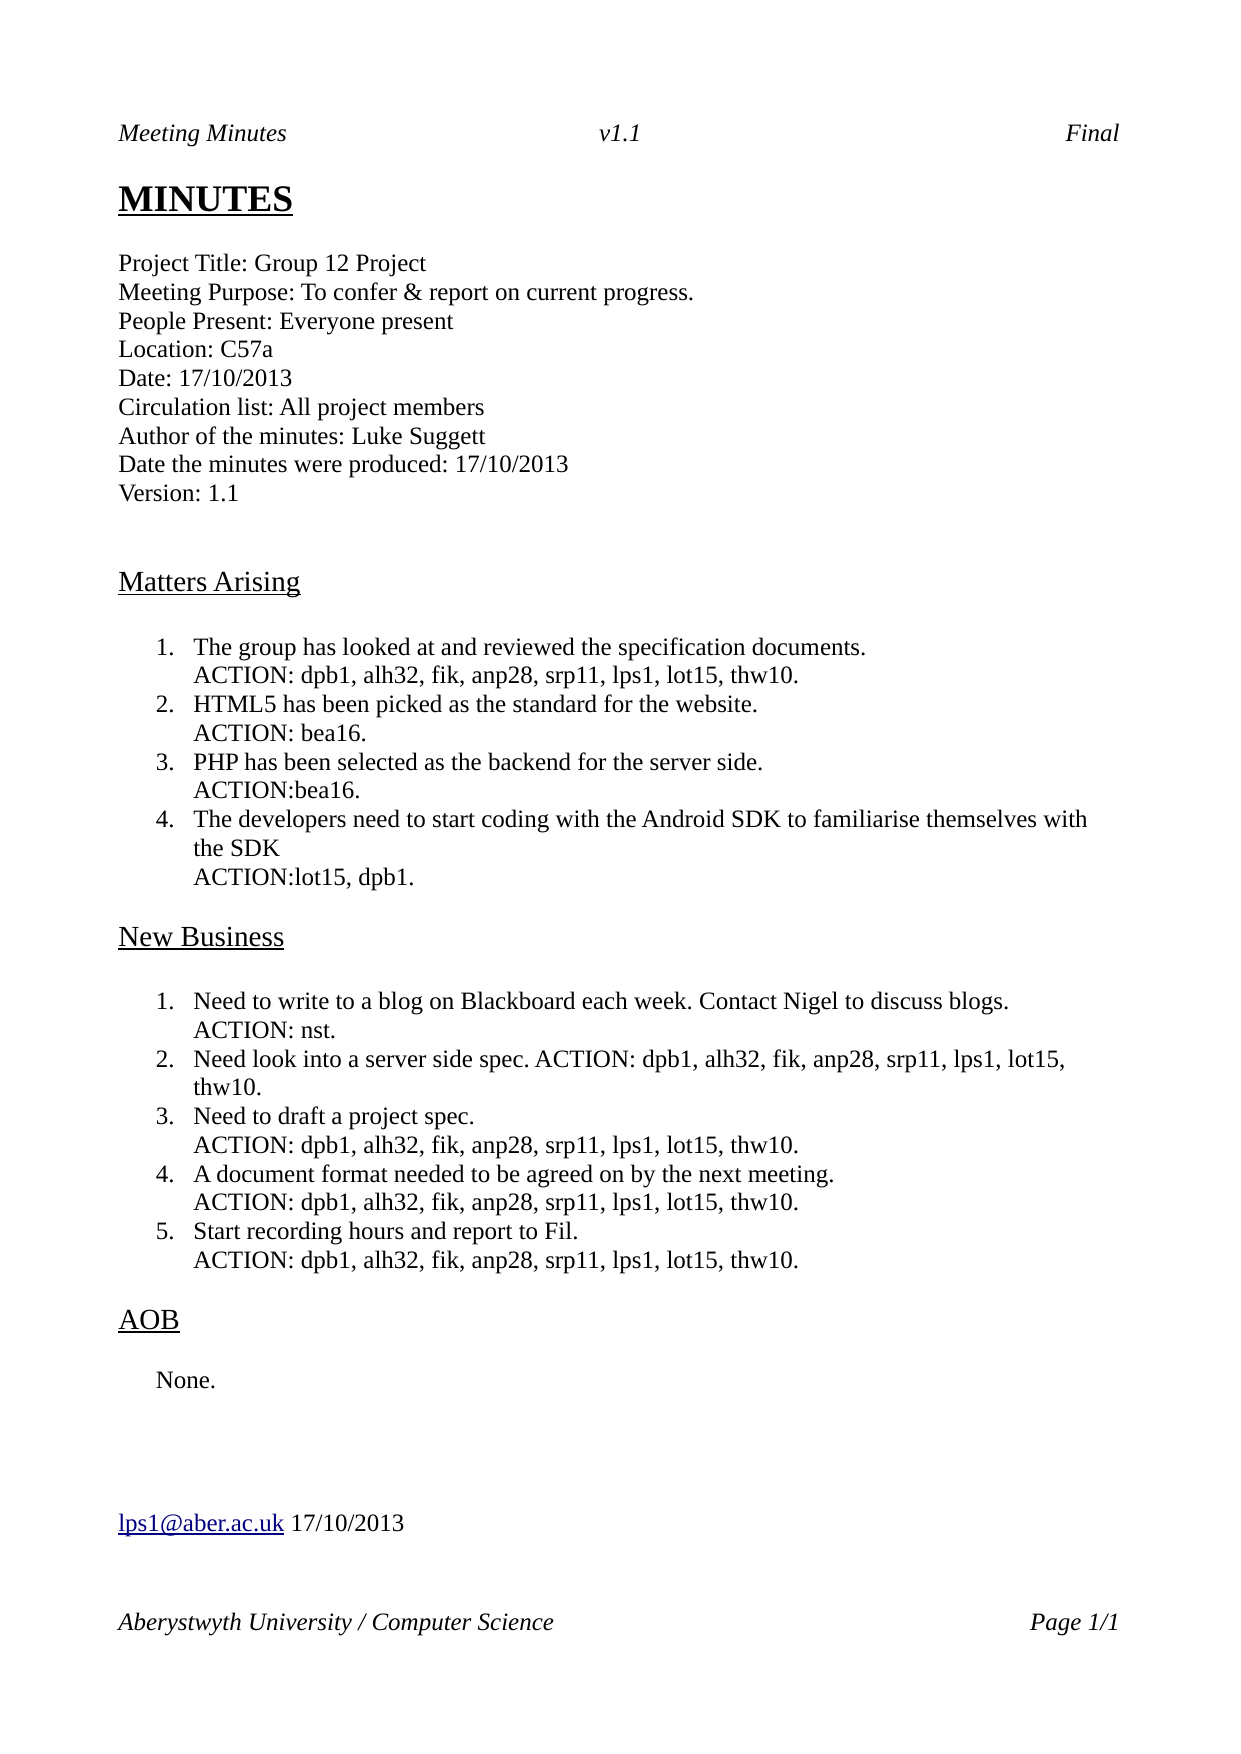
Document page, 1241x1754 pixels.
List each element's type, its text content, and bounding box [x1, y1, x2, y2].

list HTML5 has been picked as the standard for the website. [156, 689, 1122, 718]
list Start recording hours and report to Fil. [156, 1216, 1122, 1245]
text lps1@aber.ac.uk 17/10/2013 [118, 1508, 1122, 1537]
list Need look into a server side spec. ACTION: dpb1, alh32, fik, anp28, srp11, lps1, lot15, thw10. [156, 1044, 1122, 1101]
list ACTION: dpb1, alh32, fik, anp28, srp11, lps1, lot15, thw10. [156, 1130, 1122, 1159]
list PHP has been selected as the backend for the server side. [156, 747, 1122, 775]
text None. [118, 1365, 1122, 1393]
list ACTION: dpb1, alh32, fik, anp28, srp11, lps1, lot15, thw10. [156, 660, 1122, 689]
list Need to draft a project spec. [156, 1101, 1122, 1130]
text New Business [118, 919, 1122, 953]
list ACTION: nst. [156, 1015, 1122, 1044]
list ACTION: bea16. [156, 718, 1122, 747]
text Author of the minutes: Luke Suggett [118, 421, 1122, 449]
text Circulation list: All project members [118, 392, 1122, 421]
text Date: 17/10/2013 [118, 363, 1122, 392]
list Need to write to a blog on Blackboard each week. Contact Nigel to discuss blogs. [156, 986, 1122, 1015]
list The group has looked at and reviewed the specification documents. [156, 632, 1122, 660]
text Project Title: Group 12 Project [118, 248, 1122, 277]
list The developers need to start coding with the Android SDK to familiarise themselves with the SDK [156, 804, 1122, 862]
text People Present: Everyone present [118, 306, 1122, 334]
text Version: 1.1 [118, 478, 1122, 507]
text Matters Arising [118, 564, 1122, 598]
text Meeting Purpose: To confer & report on current progress. [118, 277, 1122, 306]
text Date the minutes were produced: 17/10/2013 [118, 449, 1122, 478]
list ACTION:bea16. [156, 775, 1122, 804]
text Location: C57a [118, 334, 1122, 363]
list ACTION: dpb1, alh32, fik, anp28, srp11, lps1, lot15, thw10. [156, 1187, 1122, 1216]
list ACTION: dpb1, alh32, fik, anp28, srp11, lps1, lot15, thw10. [156, 1245, 1122, 1274]
text MINUTES [118, 176, 1122, 219]
text AOB [118, 1302, 1122, 1336]
list ACTION:lot15, dpb1. [156, 862, 1122, 890]
list A document format needed to be agreed on by the next meeting. [156, 1159, 1122, 1187]
